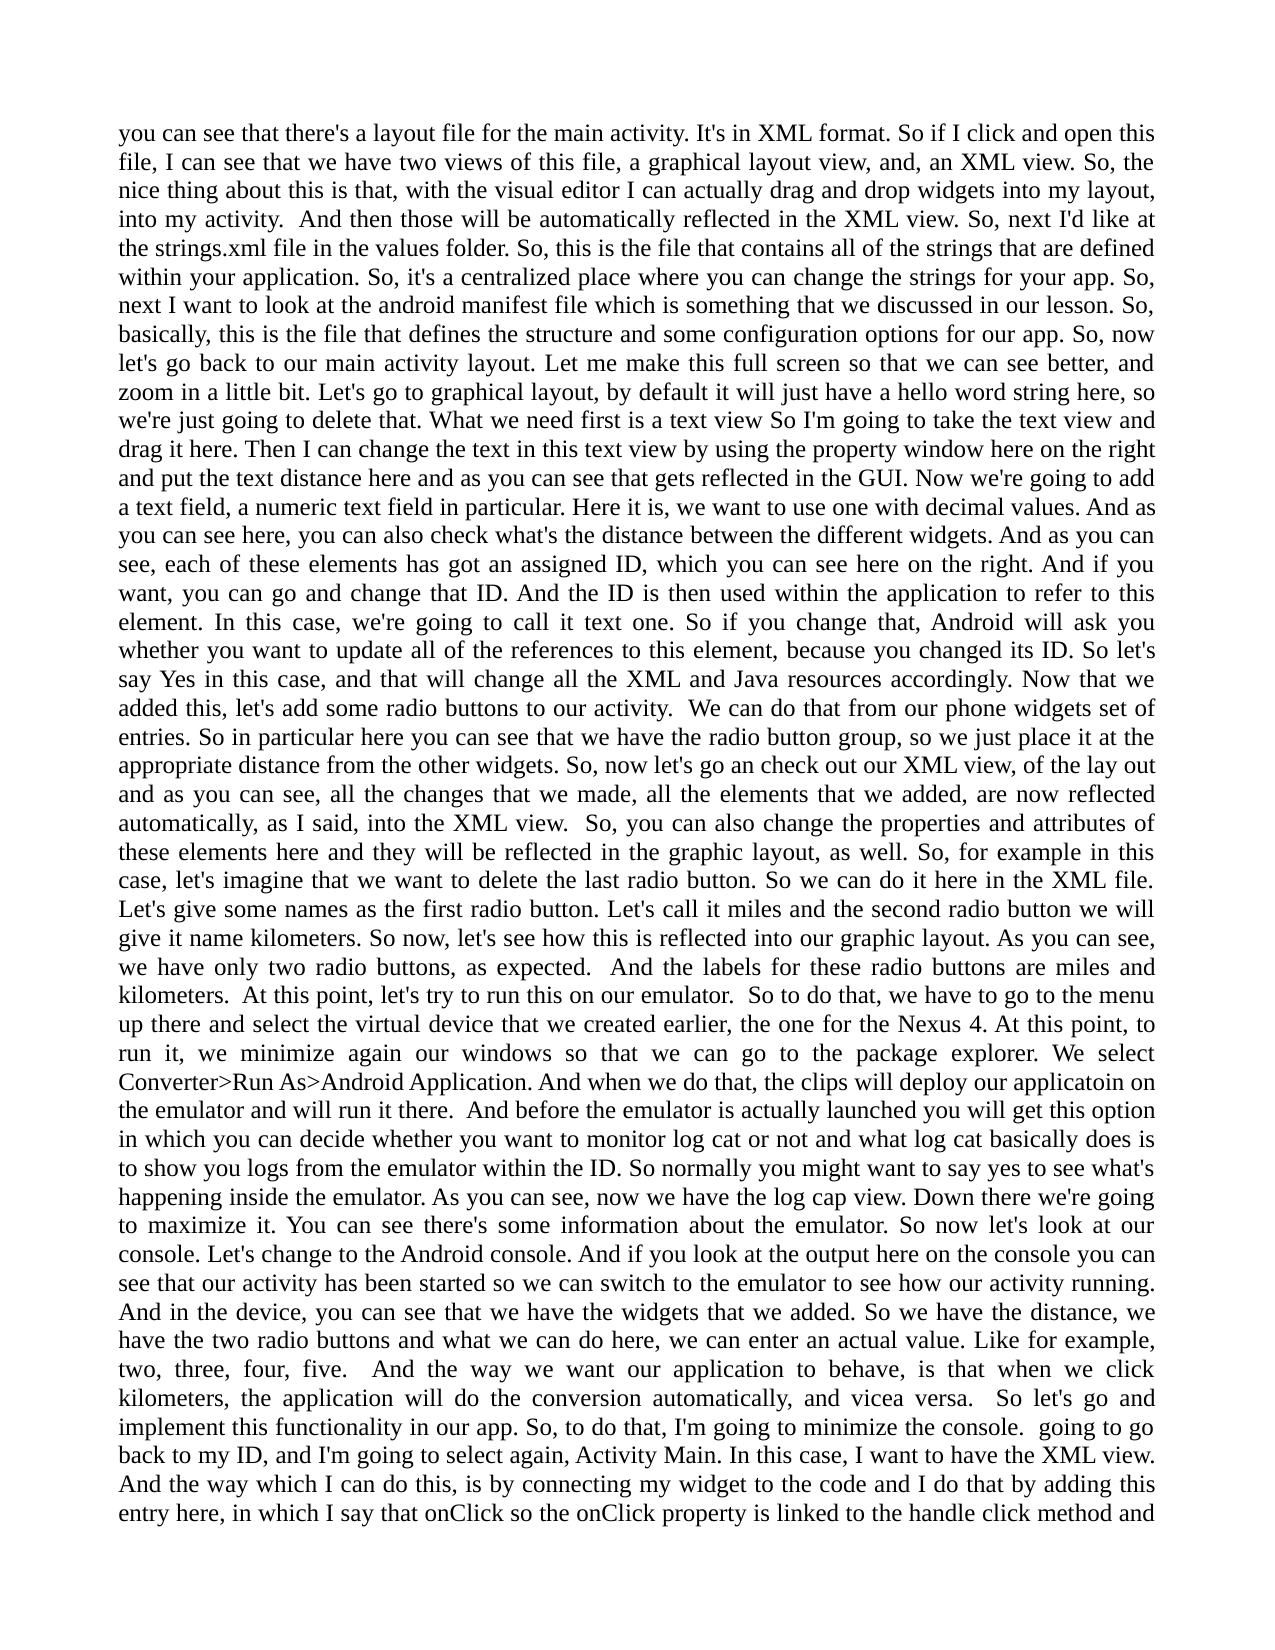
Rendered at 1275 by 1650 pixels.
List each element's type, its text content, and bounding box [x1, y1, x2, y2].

text you can see that there's a layout file for the main activity. It's in XML format. So if I click and open this file, I can see that we have two views of this file, a graphical layout view, and, an XML view. So, the nice thing about this is that, with the visual editor I can actually drag and drop widgets into my layout, into my activity. And then those will be automatically reflected in the XML view. So, next I'd like at the strings.xml file in the values folder. So, this is the file that contains all of the strings that are defined within your application. So, it's a centralized place where you can change the strings for your app. So, next I want to look at the android manifest file which is something that we discussed in our lesson. So, basically, this is the file that defines the structure and some configuration options for our app. So, now let's go back to our main activity layout. Let me make this full screen so that we can see better, and zoom in a little bit. Let's go to graphical layout, by default it will just have a hello word string here, so we're just going to delete that. What we need first is a text view So I'm going to take the text view and drag it here. Then I can change the text in this text view by using the property window here on the right and put the text distance here and as you can see that gets reflected in the GUI. Now we're going to add a text field, a numeric text field in particular. Here it is, we want to use one with decimal values. And as you can see here, you can also check what's the distance between the different widgets. And as you can see, each of these elements has got an assigned ID, which you can see here on the right. And if you want, you can go and change that ID. And the ID is then used within the application to refer to this element. In this case, we're going to call it text one. So if you change that, Android will ask you whether you want to update all of the references to this element, because you changed its ID. So let's say Yes in this case, and that will change all the XML and Java resources accordingly. Now that we added this, let's add some radio buttons to our activity. We can do that from our phone widgets set of entries. So in particular here you can see that we have the radio button group, so we just place it at the appropriate distance from the other widgets. So, now let's go an check out our XML view, of the lay out and as you can see, all the changes that we made, all the elements that we added, are now reflected automatically, as I said, into the XML view. So, you can also change the properties and attributes of these elements here and they will be reflected in the graphic layout, as well. So, for example in this case, let's imagine that we want to delete the last radio button. So we can do it here in the XML file. Let's give some names as the first radio button. Let's call it miles and the second radio button we will give it name kilometers. So now, let's see how this is reflected into our graphic layout. As you can see, we have only two radio buttons, as expected. And the labels for these radio buttons are miles and kilometers. At this point, let's try to run this on our emulator. So to do that, we have to go to the menu up there and select the virtual device that we created earlier, the one for the Nexus 4. At this point, to run it, we minimize again our windows so that we can go to the package explorer. We select Converter>Run As>Android Application. And when we do that, the clips will deploy our applicatoin on the emulator and will run it there. And before the emulator is actually launched you will get this option in which you can decide whether you want to monitor log cat or not and what log cat basically does is to show you logs from the emulator within the ID. So normally you might want to say yes to see what's happening inside the emulator. As you can see, now we have the log cap view. Down there we're going to maximize it. You can see there's some information about the emulator. So now let's look at our console. Let's change to the Android console. And if you look at the output here on the console you can see that our activity has been started so we can switch to the emulator to see how our activity running. And in the device, you can see that we have the widgets that we added. So we have the distance, we have the two radio buttons and what we can do here, we can enter an actual value. Like for example, two, three, four, five. And the way we want our application to behave, is that when we click kilometers, the application will do the conversion automatically, and vicea versa. So let's go and implement this functionality in our app. So, to do that, I'm going to minimize the console. going to go back to my ID, and I'm going to select again, Activity Main. In this case, I want to have the XML view. And the way which I can do this, is by connecting my widget to the code and I do that by adding this entry here, in which I say that onClick so the onClick property is linked to the handle click method and [118, 118, 1157, 1527]
